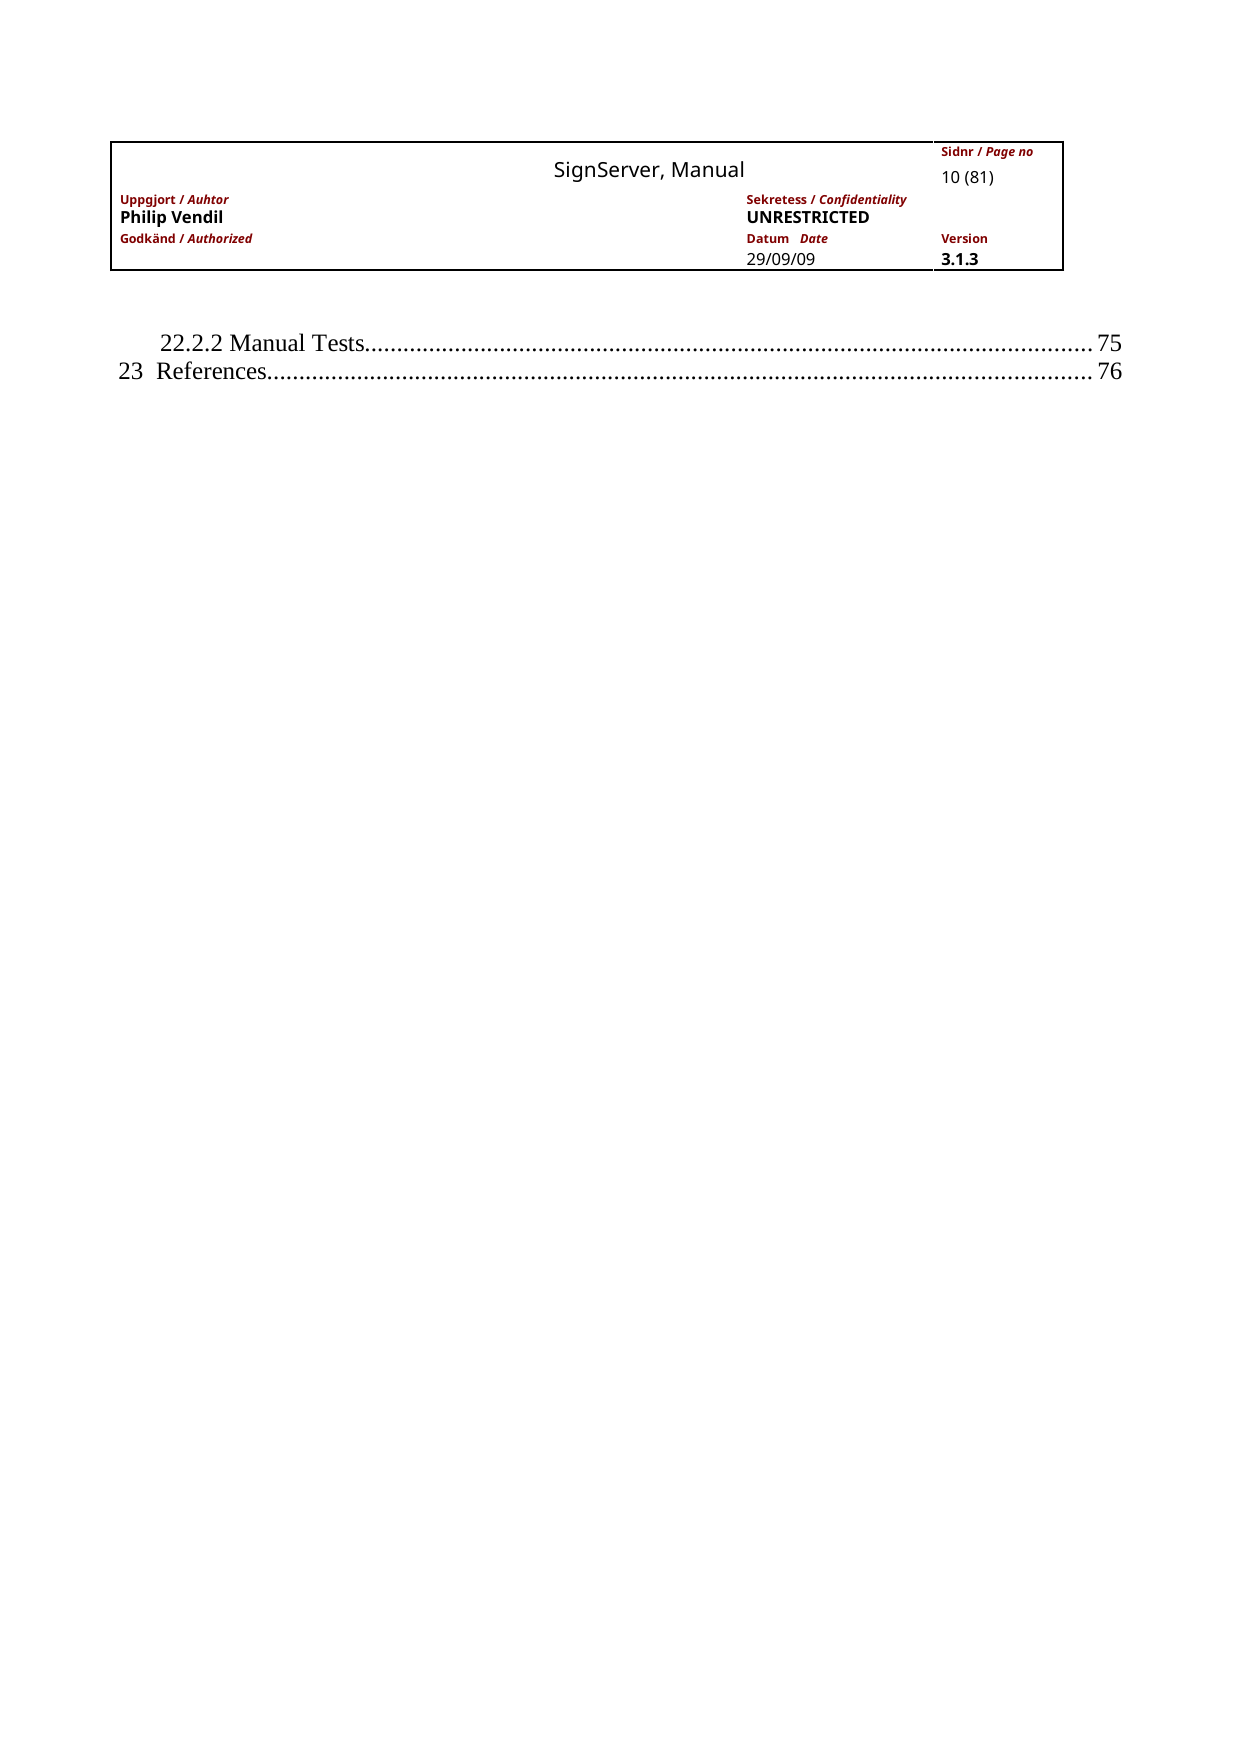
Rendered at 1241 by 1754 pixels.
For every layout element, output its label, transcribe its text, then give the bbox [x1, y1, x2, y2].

text 23 References 76 [118, 357, 1122, 385]
text 22.2.2 Manual Tests 75 [160, 329, 1122, 357]
